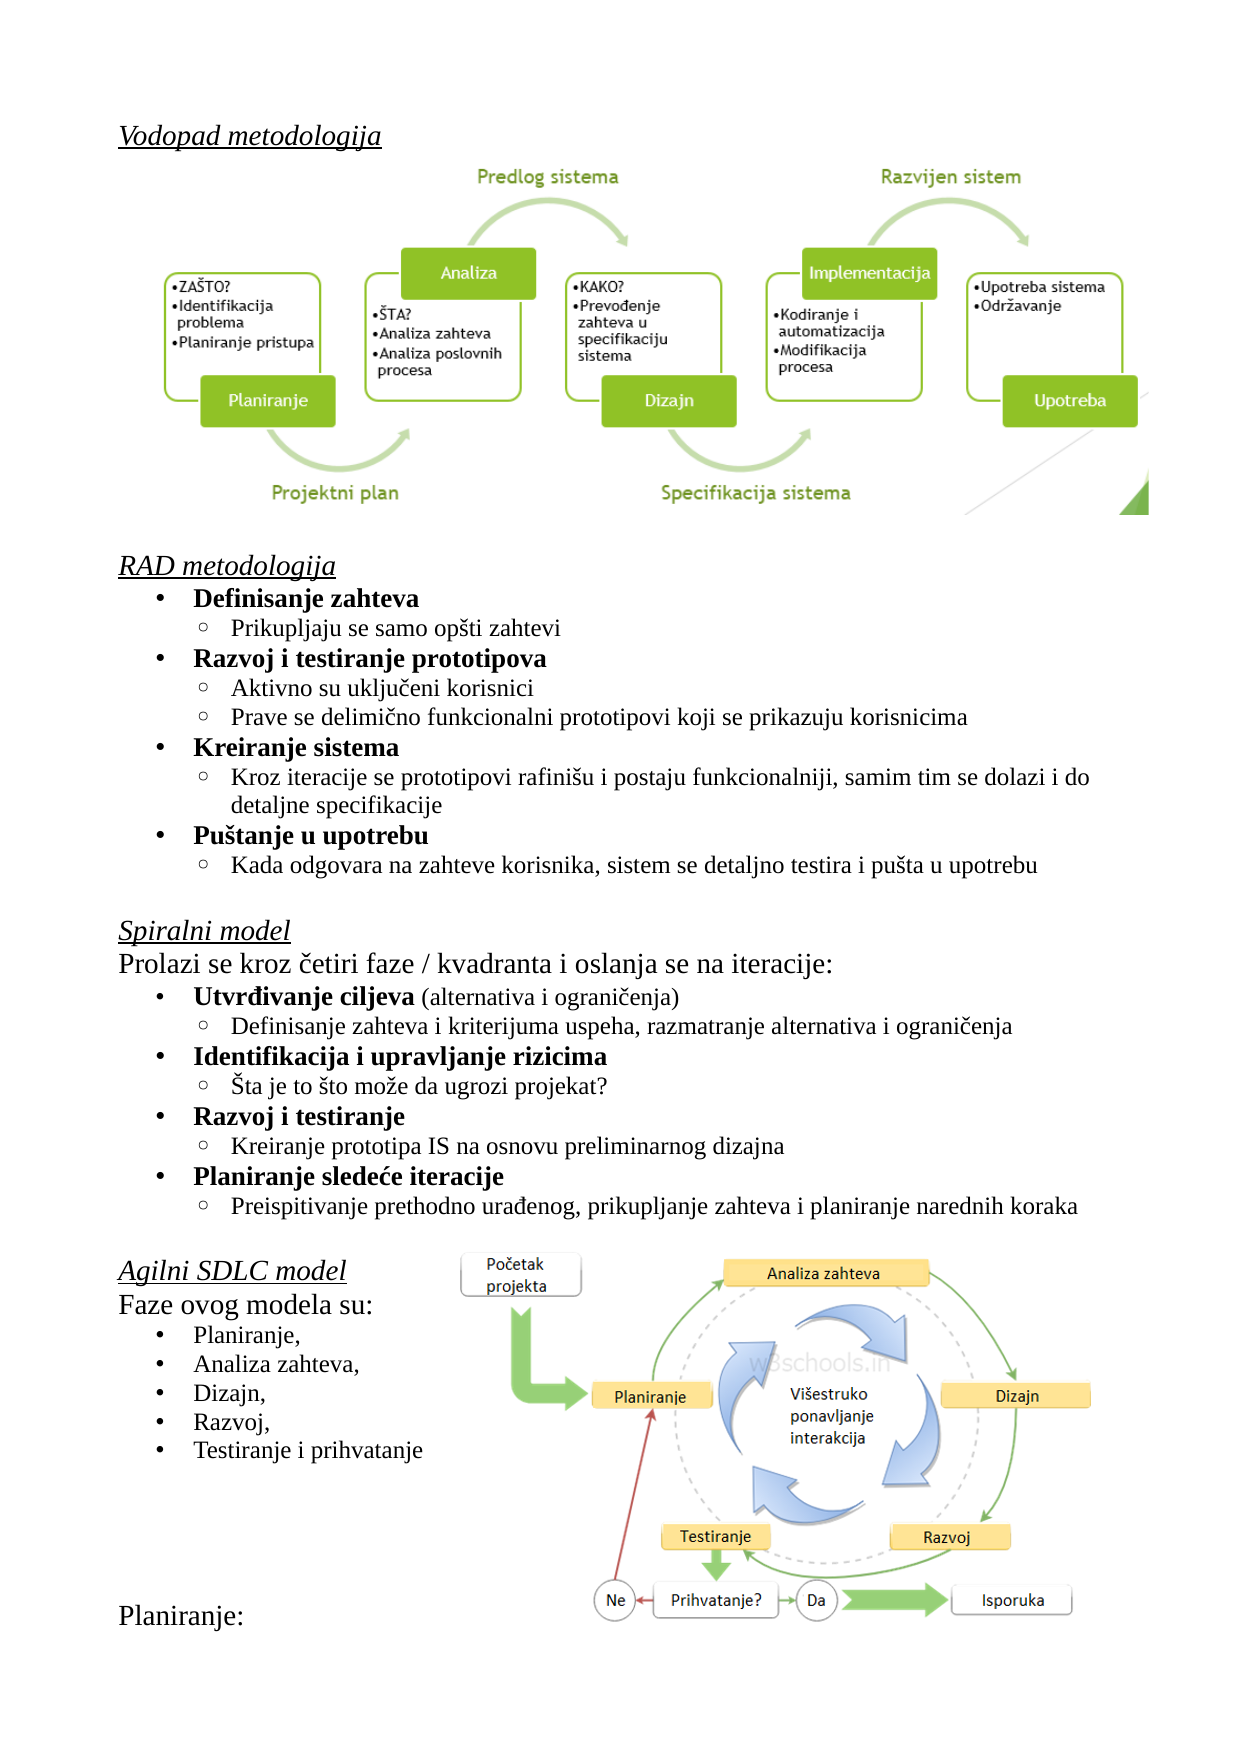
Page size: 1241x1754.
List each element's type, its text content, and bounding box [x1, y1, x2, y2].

picture [144, 159, 1149, 515]
list Utvrđivanje ciljeva (alternativa i ograničenja) [156, 980, 1122, 1011]
list Dizajn, [156, 1378, 452, 1407]
list Razvoj i testiranje [156, 1100, 1122, 1131]
picture [452, 1242, 1094, 1623]
text [1094, 1253, 1122, 1287]
list Planiranje, [156, 1321, 452, 1349]
list Definisanje zahteva i kriterijuma uspeha, razmatranje alternativa i ograničenja [193, 1011, 1122, 1040]
text Agilni SDLC model [118, 1253, 452, 1287]
text [1094, 1287, 1122, 1321]
list Prave se delimično funkcionalni prototipovi koji se prikazuju korisnicima [193, 702, 1122, 731]
text Vodopad metodologija [118, 118, 1122, 152]
list Puštanje u upotrebu [156, 819, 1122, 851]
list Testiranje i prihvatanje [156, 1436, 452, 1464]
list [1094, 1407, 1122, 1436]
list Prikupljaju se samo opšti zahtevi [193, 613, 1122, 642]
text RAD metodologija [118, 548, 1122, 582]
list Razvoj, [156, 1407, 452, 1436]
list [1094, 1436, 1122, 1464]
list Razvoj i testiranje prototipova [156, 642, 1122, 673]
list Šta je to što može da ugrozi projekat? [193, 1071, 1122, 1100]
text Faze ovog modela su: [118, 1287, 452, 1321]
list Definisanje zahteva [156, 582, 1122, 613]
text Prolazi se kroz četiri faze / kvadranta i oslanja se na iteracije: [118, 946, 1122, 980]
list [1094, 1349, 1122, 1378]
list [1094, 1321, 1122, 1349]
text Planiranje: [118, 1598, 1122, 1632]
list Kreiranje prototipa IS na osnovu preliminarnog dizajna [193, 1131, 1122, 1160]
list Kada odgovara na zahteve korisnika, sistem se detaljno testira i pušta u upotrebu [193, 851, 1122, 879]
list Preispitivanje prethodno urađenog, prikupljanje zahteva i planiranje narednih koraka [193, 1191, 1122, 1220]
list Kroz iteracije se prototipovi rafinišu i postaju funkcionalniji, samim tim se dolazi i do detaljne specifikacije [193, 762, 1122, 819]
list Kreiranje sistema [156, 731, 1122, 762]
list Aktivno su uključeni korisnici [193, 673, 1122, 702]
list Planiranje sledeće iteracije [156, 1160, 1122, 1191]
list [1094, 1378, 1122, 1407]
list Analiza zahteva, [156, 1349, 452, 1378]
text Spiralni model [118, 913, 1122, 946]
list Identifikacija i upravljanje rizicima [156, 1040, 1122, 1071]
